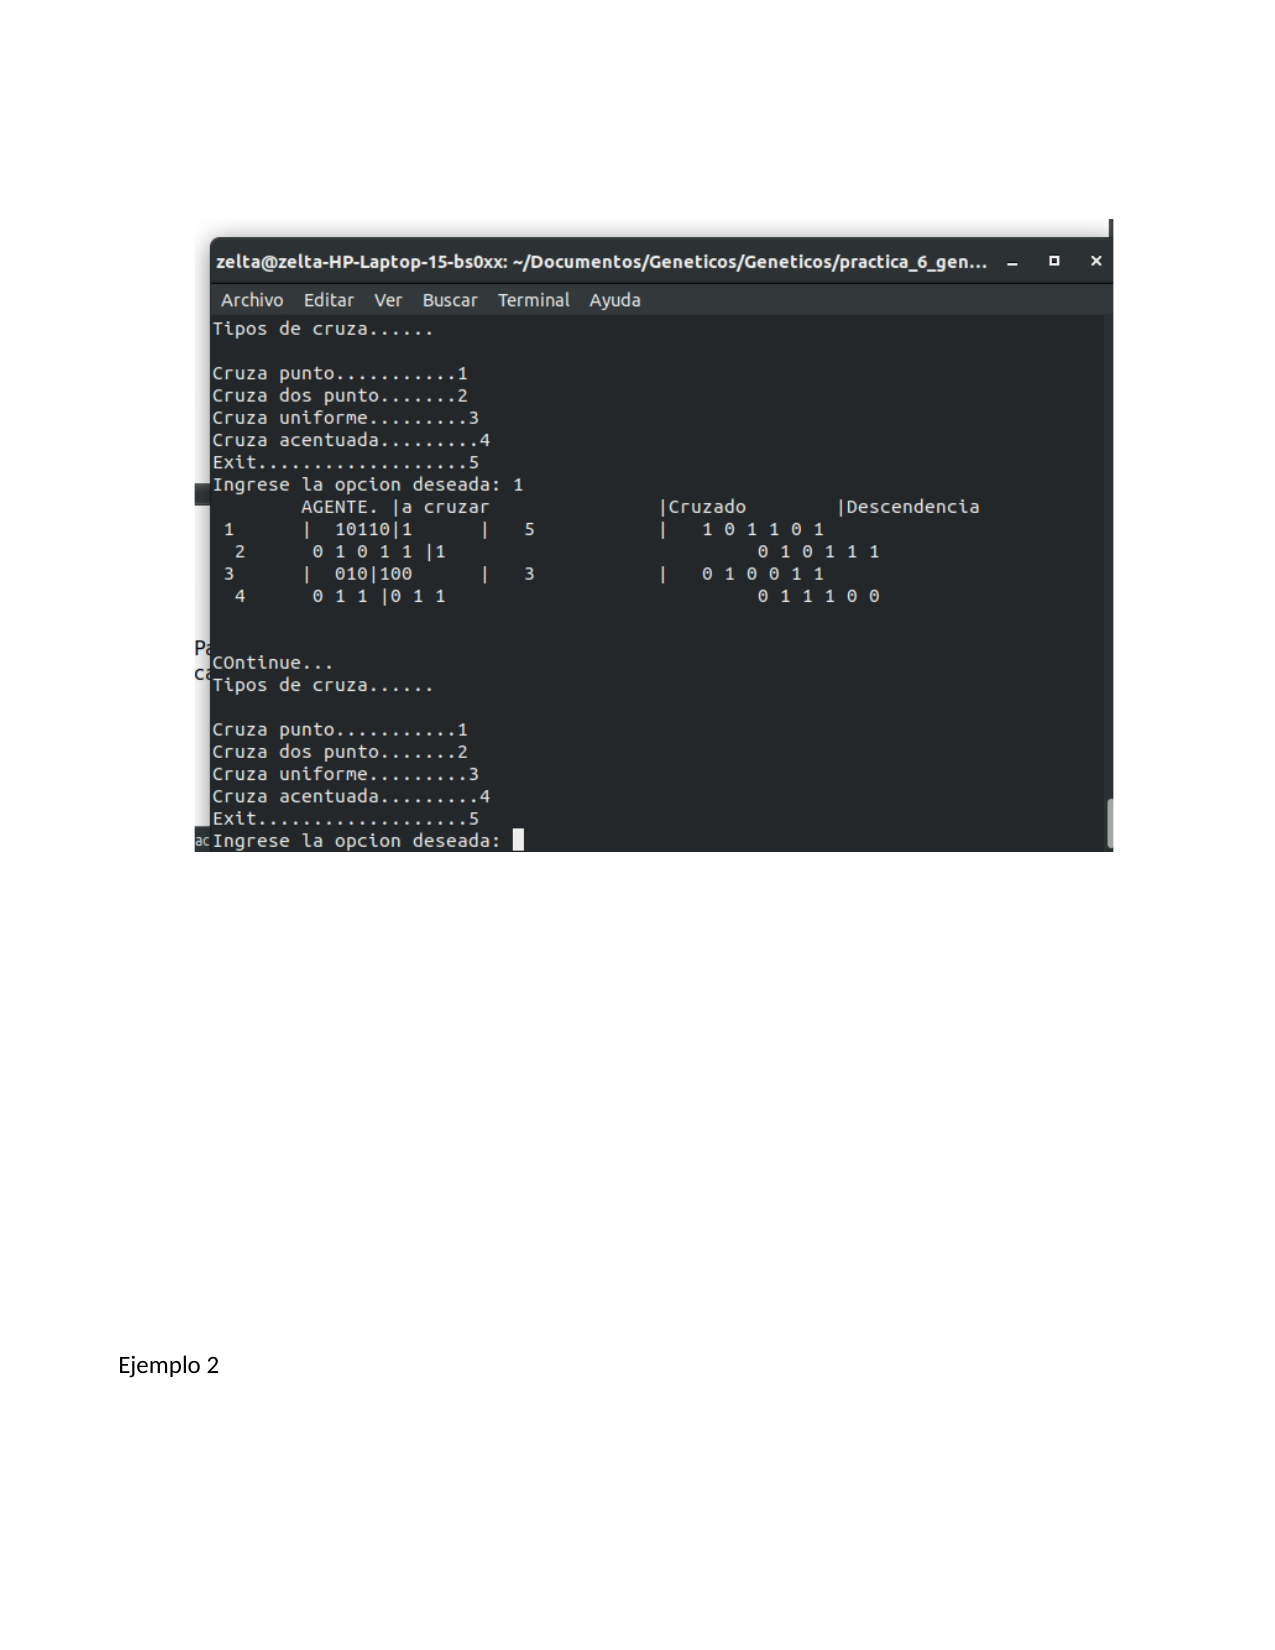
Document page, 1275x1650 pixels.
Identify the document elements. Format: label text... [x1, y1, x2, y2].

text Ejemplo 2 [118, 1349, 1157, 1380]
picture [194, 219, 1114, 852]
